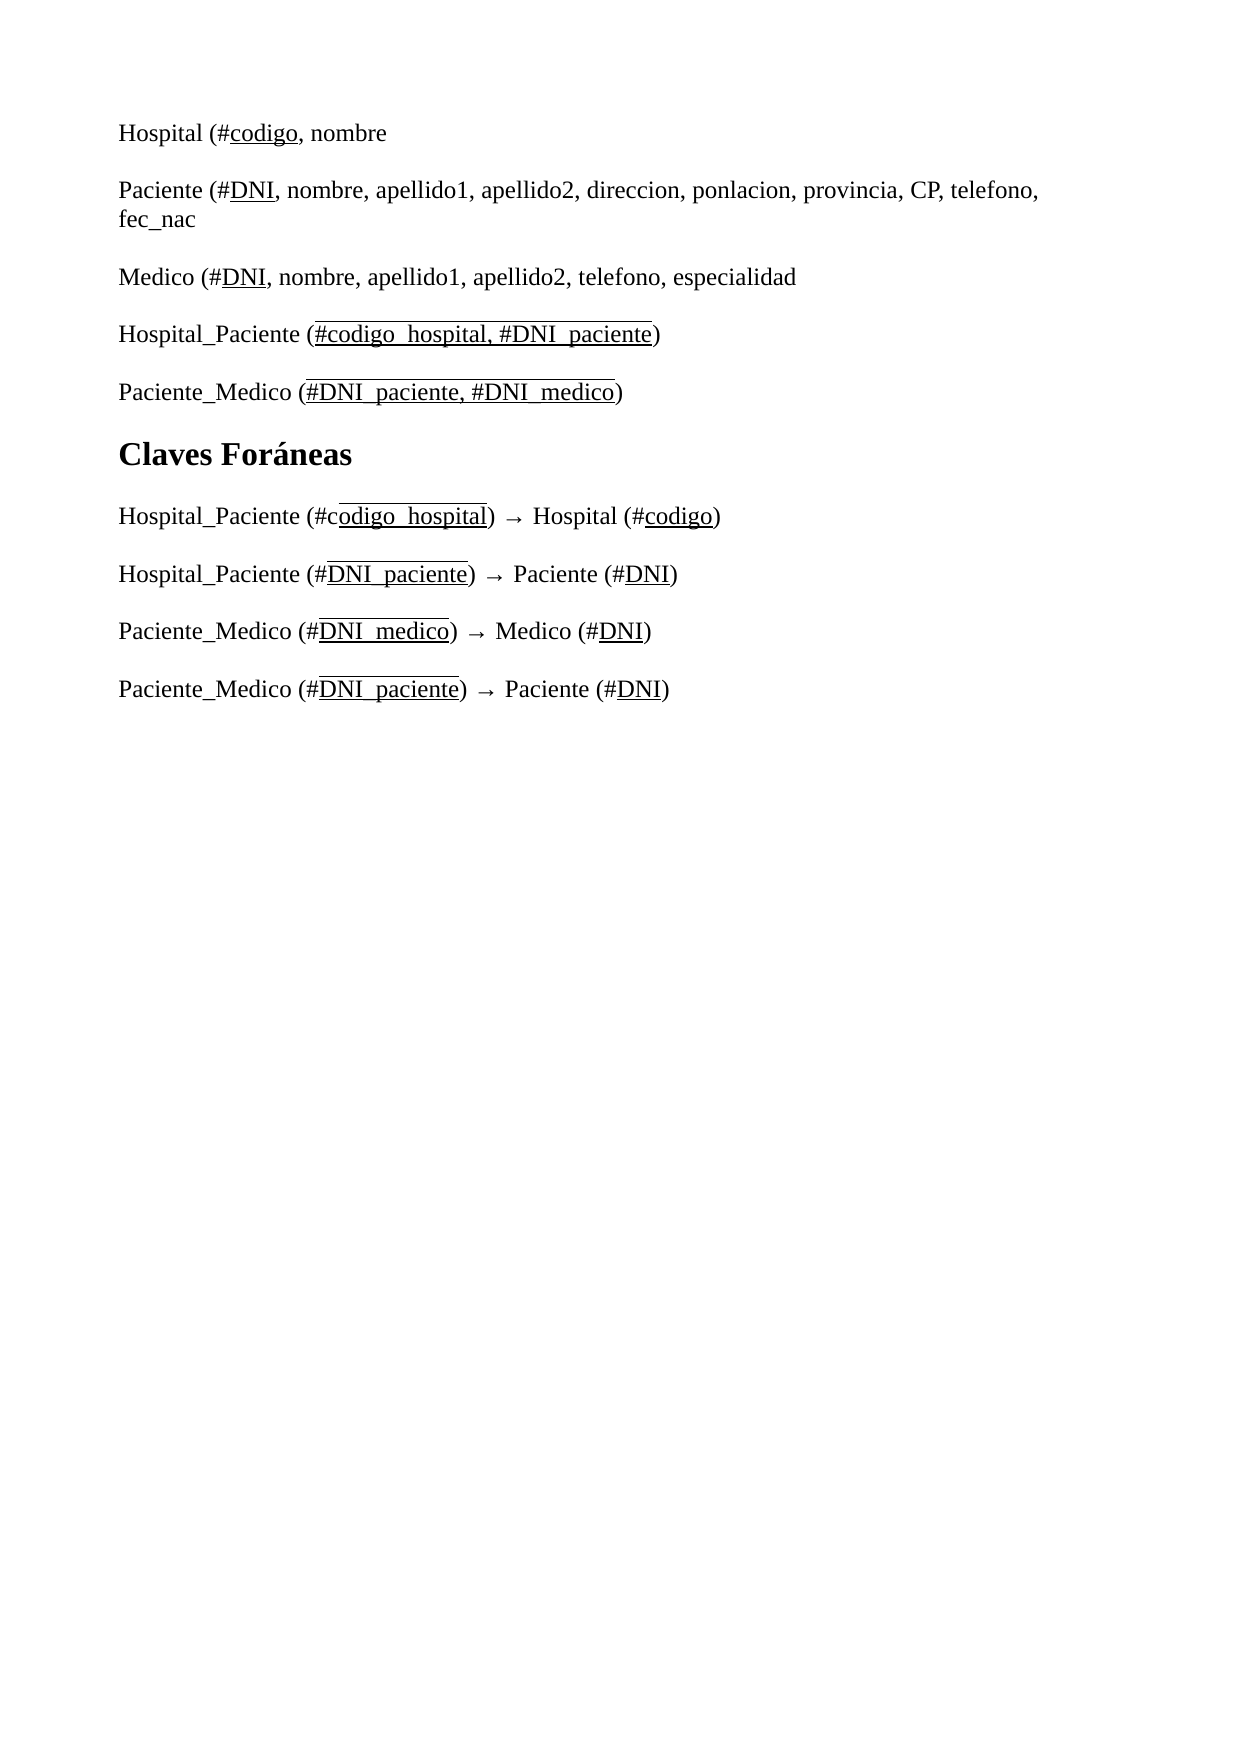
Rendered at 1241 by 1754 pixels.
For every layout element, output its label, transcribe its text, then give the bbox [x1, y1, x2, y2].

text Hospital_Paciente (#DNI_paciente) → Paciente (#DNI) [118, 559, 1122, 588]
text Hospital (#codigo, nombre [118, 118, 1122, 147]
text Medico (#DNI, nombre, apellido1, apellido2, telefono, especialidad [118, 262, 1122, 291]
text Paciente_Medico (#DNI_medico) → Medico (#DNI) [118, 616, 1122, 645]
text Paciente (#DNI, nombre, apellido1, apellido2, direccion, ponlacion, provincia, CP, telefono, fec_nac [118, 176, 1122, 233]
text Hospital_Paciente (#codigo_hospital) → Hospital (#codigo) [118, 501, 1122, 530]
text Hospital_Paciente (#codigo_hospital, #DNI_paciente) [118, 319, 1122, 348]
text Claves Foráneas [118, 434, 1122, 473]
text Paciente_Medico (#DNI_paciente) → Paciente (#DNI) [118, 674, 1122, 703]
text Paciente_Medico (#DNI_paciente, #DNI_medico) [118, 377, 1122, 406]
